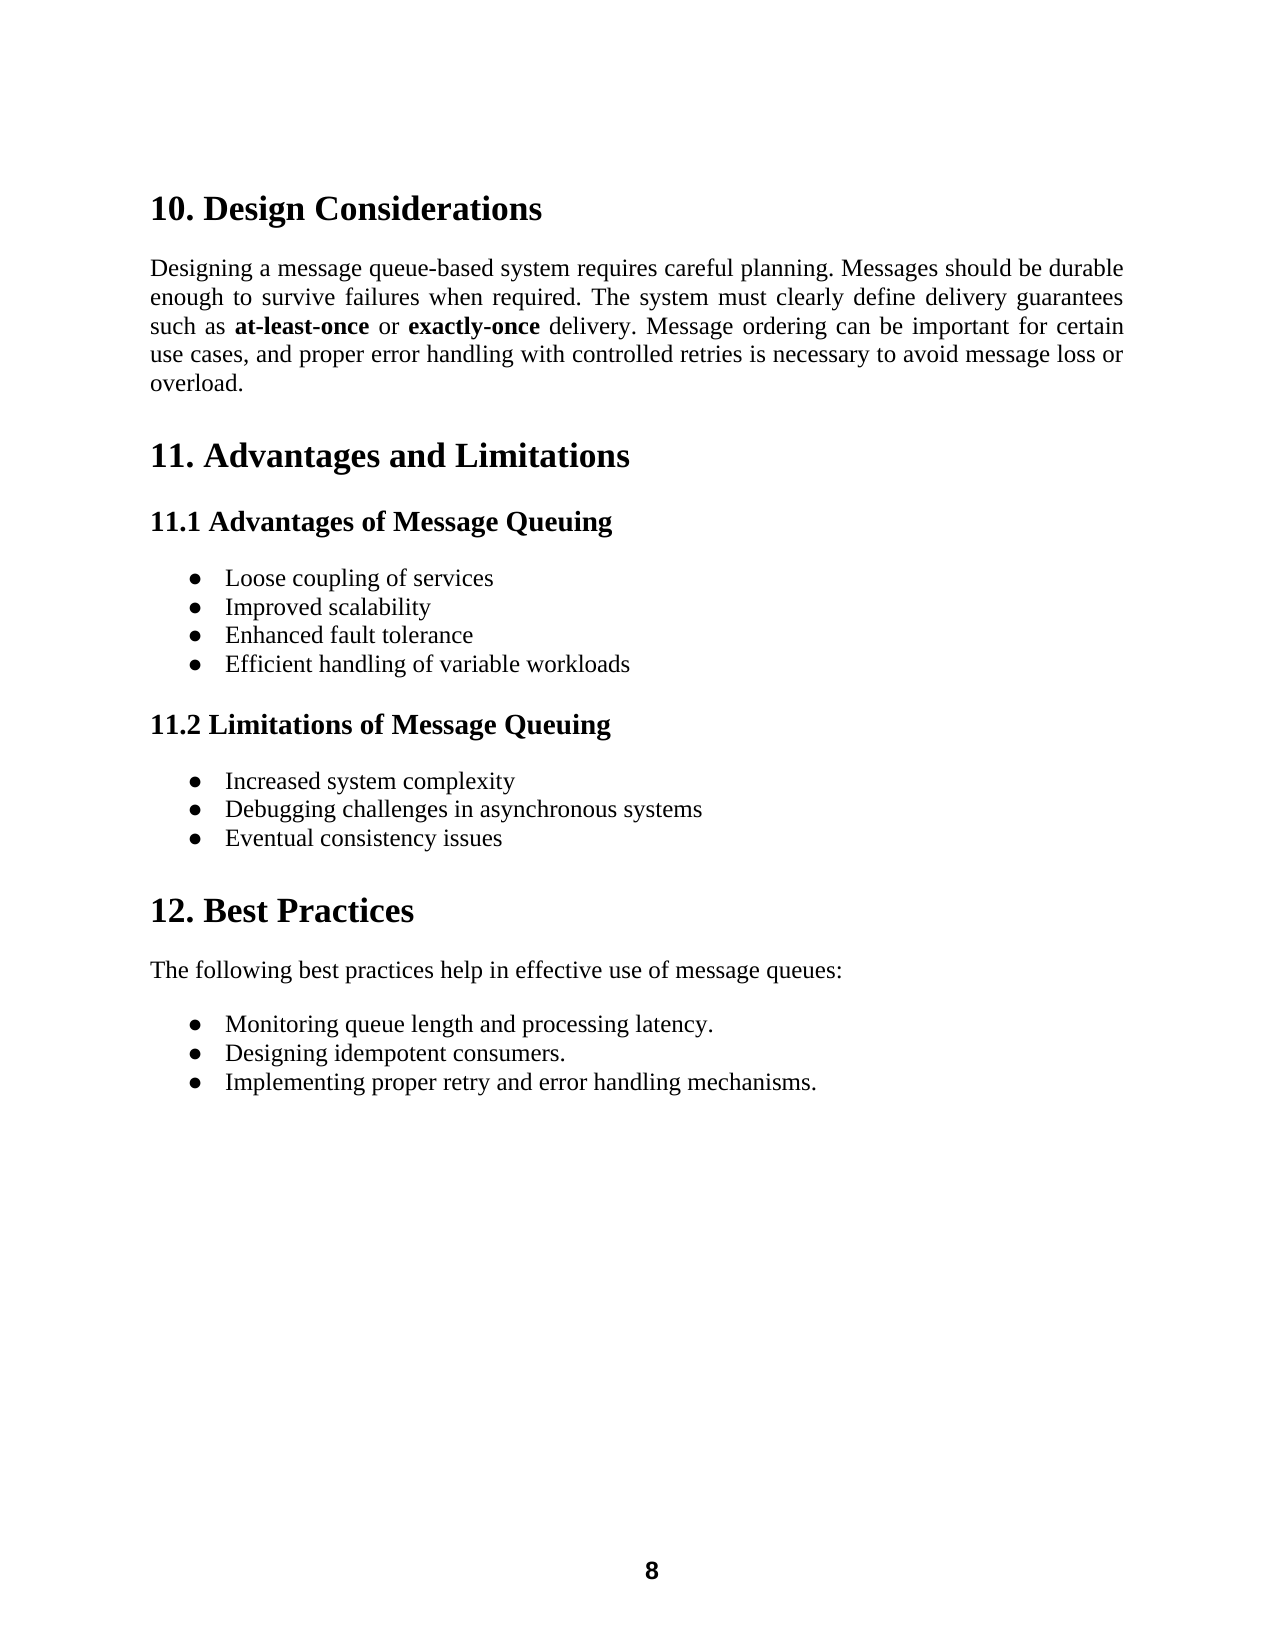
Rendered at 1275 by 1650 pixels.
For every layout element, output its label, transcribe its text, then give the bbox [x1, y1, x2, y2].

text The following best practices help in effective use of message queues: [150, 955, 1125, 984]
subtitle 12. Best Practices [150, 889, 1125, 930]
subtitle 10. Design Considerations [150, 187, 1125, 228]
text Designing a message queue-based system requires careful planning. Messages should be durable enough to survive failures when required. The system must clearly define delivery guarantees such as at-least-once or exactly-once delivery. Message ordering can be important for certain use cases, and proper error handling with controlled retries is necessary to avoid message loss or overload. [150, 253, 1125, 397]
subtitle 11. Advantages and Limitations [150, 434, 1125, 475]
list Monitoring queue length and processing latency. [187, 1009, 1125, 1038]
list Implementing proper retry and error handling mechanisms. [187, 1067, 1125, 1095]
list Debugging challenges in asynchronous systems [187, 794, 1125, 823]
list Improved scalability [187, 592, 1125, 621]
list Loose coupling of services [187, 563, 1125, 592]
list Increased system complexity [187, 766, 1125, 794]
list Eventual consistency issues [187, 823, 1125, 852]
list Designing idempotent consumers. [187, 1038, 1125, 1067]
list Efficient handling of variable workloads [187, 649, 1125, 678]
subtitle 11.1 Advantages of Message Queuing [150, 504, 1125, 538]
list Enhanced fault tolerance [187, 621, 1125, 649]
subtitle 11.2 Limitations of Message Queuing [150, 707, 1125, 741]
